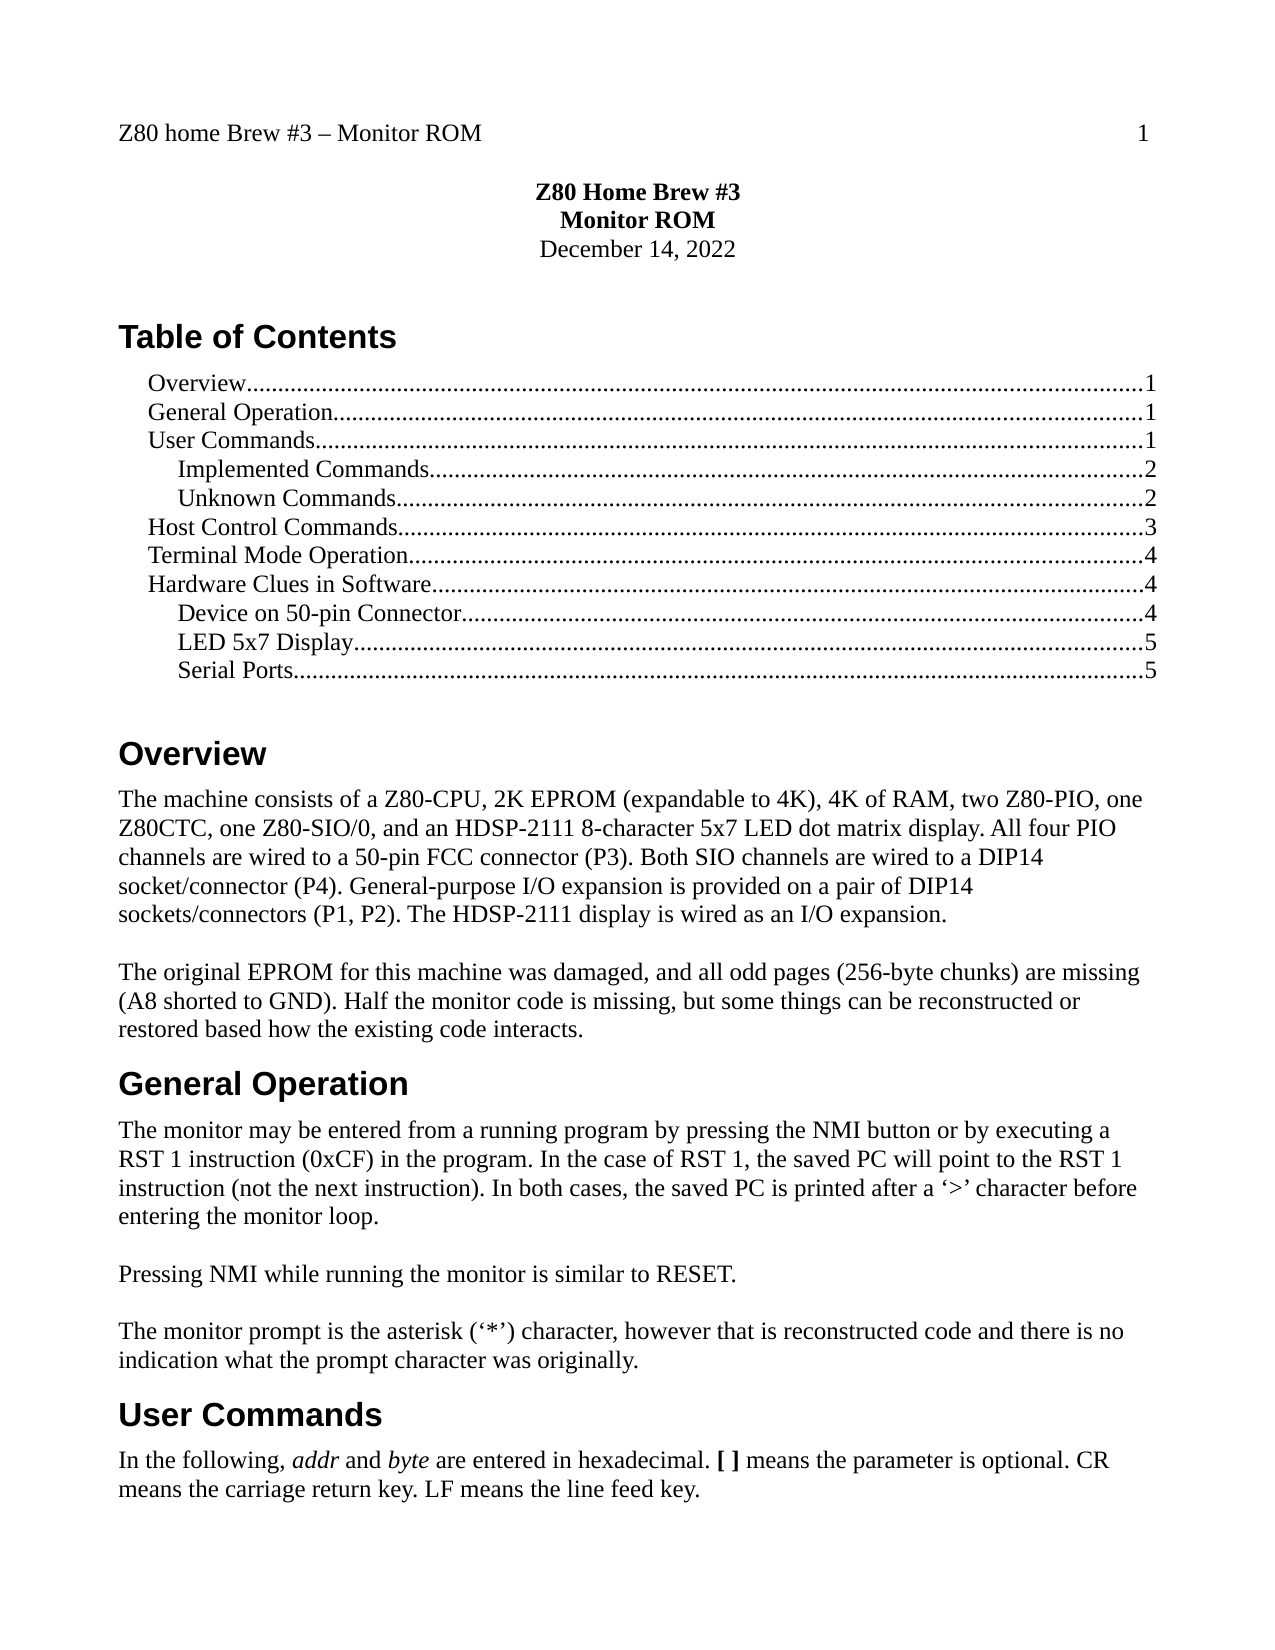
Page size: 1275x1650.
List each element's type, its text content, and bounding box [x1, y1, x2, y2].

text Monitor ROM [118, 206, 1157, 234]
subtitle Overview [118, 734, 1157, 772]
text Z80 Home Brew #3 [118, 177, 1157, 206]
text The original EPROM for this machine was damaged, and all odd pages (256-byte chunks) are missing (A8 shorted to GND). Half the monitor code is missing, but some things can be reconstructed or restored based how the existing code interacts. [118, 957, 1157, 1043]
text User Commands 1 [148, 425, 1157, 454]
subtitle Table of Contents [118, 317, 1157, 355]
text The monitor may be entered from a running program by pressing the NMI button or by executing a RST 1 instruction (0xCF) in the program. In the case of RST 1, the saved PC will point to the RST 1 instruction (not the next instruction). In both cases, the saved PC is printed after a ‘>’ character before entering the monitor loop. [118, 1115, 1157, 1230]
text In the following, addr and byte are entered in hexadecimal. [ ] means the parameter is optional. CR means the carriage return key. LF means the line feed key. [118, 1446, 1157, 1503]
text December 14, 2022 [118, 234, 1157, 263]
text LED 5x7 Display 5 [177, 627, 1157, 655]
text Pressing NMI while running the monitor is similar to RESET. [118, 1259, 1157, 1288]
subtitle General Operation [118, 1064, 1157, 1103]
text Implemented Commands 2 [177, 454, 1157, 483]
text Device on 50-pin Connector 4 [177, 598, 1157, 627]
text The monitor prompt is the asterisk (‘*’) character, however that is reconstructed code and there is no indication what the prompt character was originally. [118, 1316, 1157, 1374]
subtitle User Commands [118, 1395, 1157, 1433]
text Overview 1 [148, 368, 1157, 397]
text Hardware Clues in Software 4 [148, 569, 1157, 598]
text Unknown Commands 2 [177, 483, 1157, 512]
text Terminal Mode Operation 4 [148, 540, 1157, 569]
text The machine consists of a Z80-CPU, 2K EPROM (expandable to 4K), 4K of RAM, two Z80-PIO, one Z80CTC, one Z80-SIO/0, and an HDSP-2111 8-character 5x7 LED dot matrix display. All four PIO channels are wired to a 50-pin FCC connector (P3). Both SIO channels are wired to a DIP14 socket/connector (P4). General-purpose I/O expansion is provided on a pair of DIP14 sockets/connectors (P1, P2). The HDSP-2111 display is wired as an I/O expansion. [118, 784, 1157, 928]
text General Operation 1 [148, 397, 1157, 425]
text Serial Ports 5 [177, 655, 1157, 684]
text Host Control Commands 3 [148, 512, 1157, 540]
